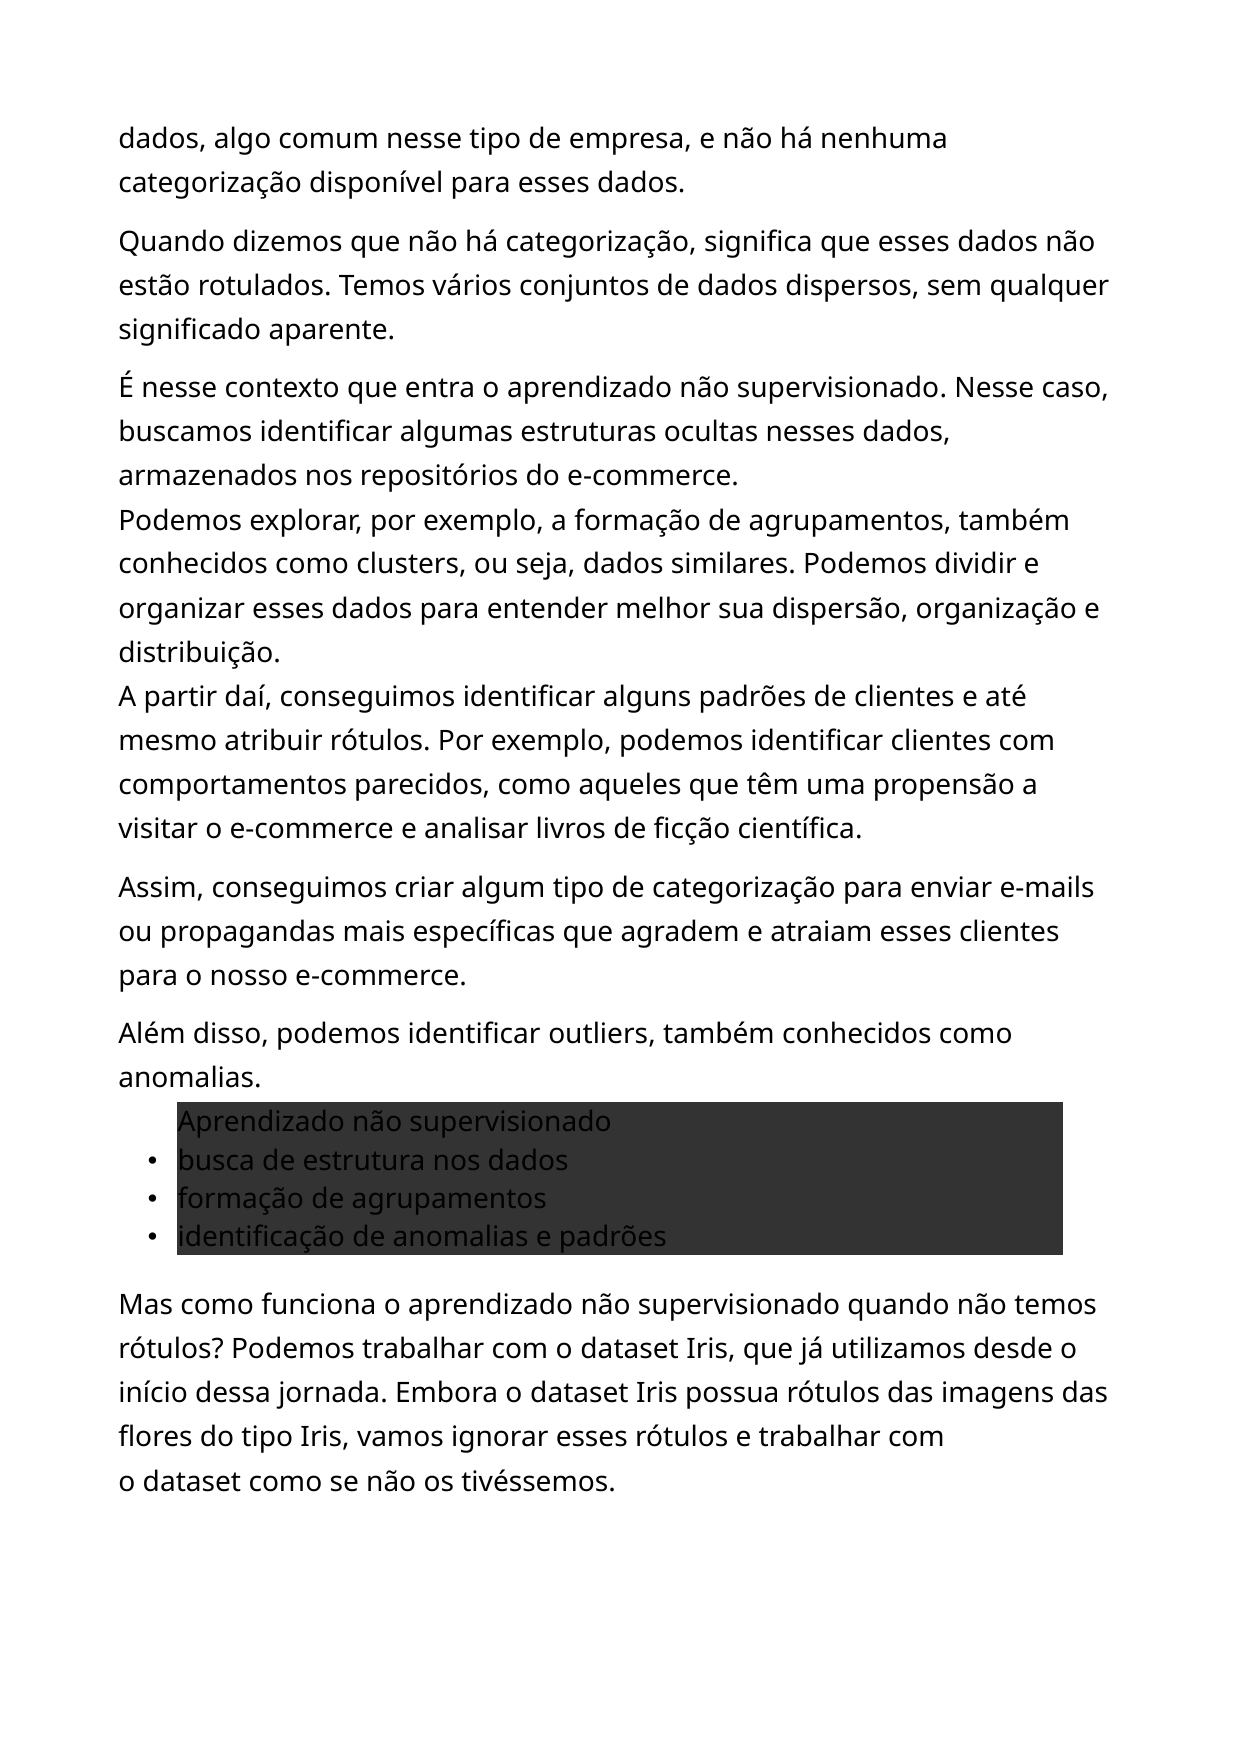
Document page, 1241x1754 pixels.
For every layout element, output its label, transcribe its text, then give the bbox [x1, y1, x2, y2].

text Assim, conseguimos criar algum tipo de categorização para enviar e-mails ou propagandas mais específicas que agradem e atraiam esses clientes para o nosso e-commerce. [118, 867, 1122, 993]
text Mas como funciona o aprendizado não supervisionado quando não temos rótulos? Podemos trabalhar com o dataset Iris, que já utilizamos desde o início dessa jornada. Embora o dataset Iris possua rótulos das imagens das flores do tipo Iris, vamos ignorar esses rótulos e trabalhar com o dataset como se não os tivéssemos. [118, 1284, 1122, 1499]
list identificação de anomalias e padrões [177, 1217, 1063, 1255]
text Podemos explorar, por exemplo, a formação de agrupamentos, também conhecidos como clusters, ou seja, dados similares. Podemos dividir e organizar esses dados para entender melhor sua dispersão, organização e distribuição. [118, 500, 1122, 670]
text Além disso, podemos identificar outliers, também conhecidos como anomalias. [118, 1014, 1122, 1096]
text A partir daí, conseguimos identificar alguns padrões de clientes e até mesmo atribuir rótulos. Por exemplo, podemos identificar clientes com comportamentos parecidos, como aqueles que têm uma propensão a visitar o e-commerce e analisar livros de ficção científica. [118, 676, 1122, 847]
text Quando dizemos que não há categorização, significa que esses dados não estão rotulados. Temos vários conjuntos de dados dispersos, sem qualquer significado aparente. [118, 221, 1122, 347]
list busca de estrutura nos dados [177, 1140, 1063, 1178]
text dados, algo comum nesse tipo de empresa, e não há nenhuma categorização disponível para esses dados. [118, 118, 1122, 201]
list formação de agrupamentos [177, 1178, 1063, 1217]
text Aprendizado não supervisionado [177, 1102, 1063, 1140]
text É nesse contexto que entra o aprendizado não supervisionado. Nesse caso, buscamos identificar algumas estruturas ocultas nesses dados, armazenados nos repositórios do e-commerce. [118, 368, 1122, 494]
